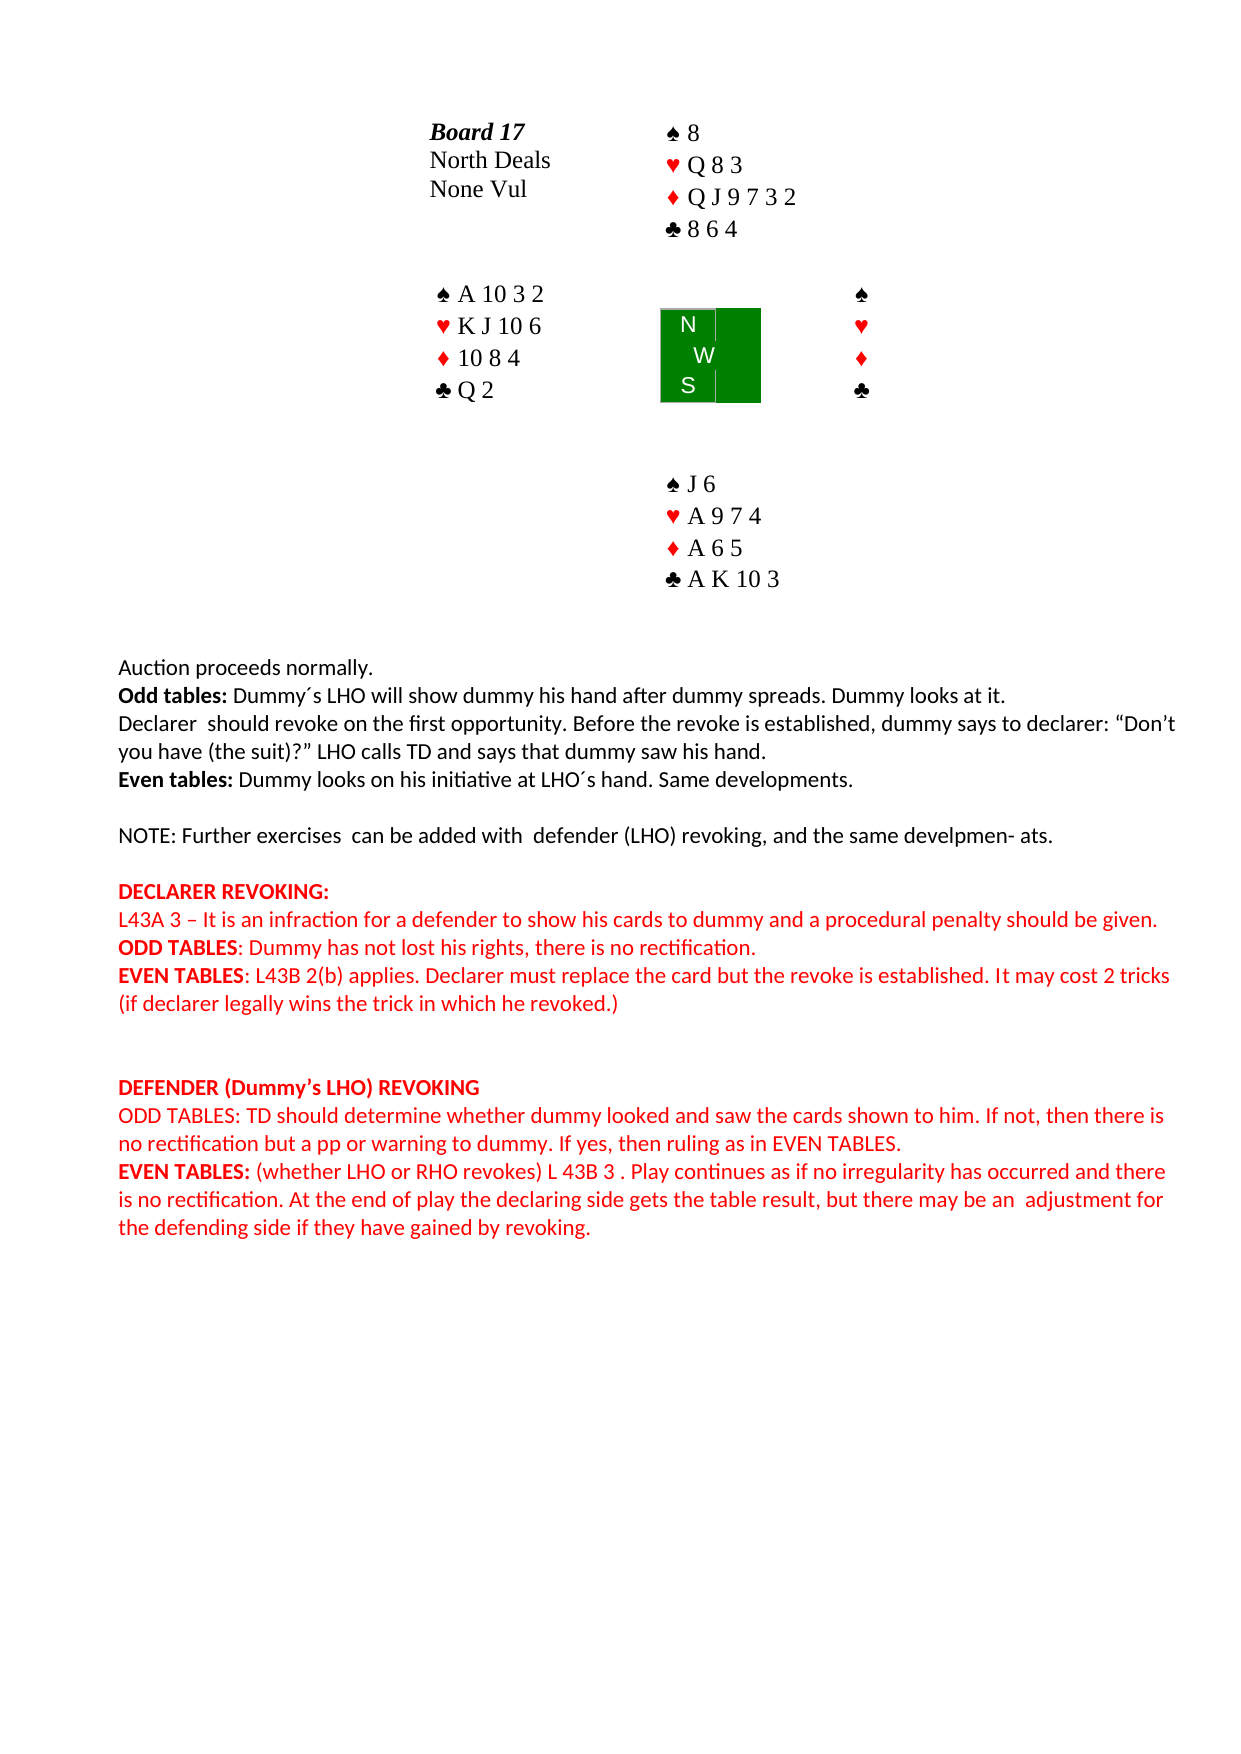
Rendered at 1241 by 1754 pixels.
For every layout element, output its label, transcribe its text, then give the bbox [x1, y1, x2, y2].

table_cell [747, 341, 761, 370]
table_header [823, 276, 847, 435]
table_cell ♣ [661, 563, 686, 595]
table_cell W [661, 341, 747, 370]
table_cell [659, 466, 872, 625]
table_cell ♥ [849, 310, 872, 341]
table_cell A 6 5 [686, 531, 781, 563]
table_cell Q 2 [456, 373, 546, 405]
table_cell [659, 275, 821, 466]
table_cell ♦ [661, 180, 686, 212]
text Declarer should revoke on the first opportunity. Before the revoke is established, dummy says to declarer: “Don’t you have (the suit)?” LHO calls TD and says that dummy saw his hand. [118, 709, 1181, 765]
text ODD TABLES: Dummy has not lost his rights, there is no rectification. [118, 933, 1181, 961]
text Even tables: Dummy looks on his initiative at LHO´s hand. Same developments. [118, 765, 1181, 793]
table_header [548, 276, 572, 435]
table_cell ♣ [661, 212, 686, 244]
table_cell ♥ [661, 149, 686, 180]
table_cell A 9 7 4 [686, 499, 781, 531]
table_cell Q 8 3 [686, 149, 798, 180]
table_cell ♥ [661, 499, 686, 531]
text Odd tables: Dummy´s LHO will show dummy his hand after dummy spreads. Dummy looks at it. [118, 681, 1181, 709]
table_header Board 17 North Deals None Vul [428, 115, 659, 274]
table_cell ♣ [849, 373, 872, 405]
table_cell [821, 275, 872, 466]
table_header [429, 276, 547, 435]
text DECLARER REVOKING: [118, 877, 1181, 905]
table_cell ♥ [431, 310, 456, 341]
table_cell ♦ [431, 341, 456, 373]
table_cell ♦ [661, 531, 686, 563]
table_header J 6 [686, 467, 781, 499]
table_cell 8 6 4 [686, 212, 798, 244]
table_cell A K 10 3 [686, 563, 781, 595]
table_cell Q J 9 7 3 2 [686, 180, 798, 212]
table_header A 10 3 2 [456, 278, 546, 309]
table_cell 10 8 4 [456, 341, 546, 373]
text L43A 3 – It is an infraction for a defender to show his cards to dummy and a procedural penalty should be given. [118, 905, 1181, 933]
table_header ♠ [431, 278, 456, 309]
table_cell K J 10 6 [456, 310, 546, 341]
text EVEN TABLES: L43B 2(b) applies. Declarer must replace the card but the revoke is established. It may cost 2 tricks (if declarer legally wins the trick in which he revoked.) [118, 961, 1181, 1017]
table_cell ♦ [849, 341, 872, 373]
table_cell [428, 275, 659, 466]
table_header 8 [686, 117, 798, 148]
table_cell [428, 466, 659, 625]
text NOTE: Further exercises can be added with defender (LHO) revoking, and the same develpmen- ats. [118, 821, 1181, 849]
table_header [659, 115, 872, 274]
table_header ♠ [849, 278, 872, 309]
table_header ♠ [661, 117, 686, 148]
text DEFENDER (Dummy’s LHO) REVOKING [118, 1073, 1181, 1101]
text EVEN TABLES: (whether LHO or RHO revokes) L 43B 3 . Play continues as if no irregularity has occurred and there is no rectification. At the end of play the declaring side gets the table result, but there may be an adjustment for the defending side if they have gained by revoking. [118, 1157, 1181, 1242]
text Auction proceeds normally. [118, 653, 1181, 681]
table_header ♠ [661, 467, 686, 499]
table_cell S [661, 370, 715, 402]
table_header N [661, 310, 715, 341]
table_header [848, 276, 872, 435]
table_cell ♣ [431, 373, 456, 405]
text ODD TABLES: TD should determine whether dummy looked and saw the cards shown to him. If not, then there is no rectification but a pp or warning to dummy. If yes, then ruling as in EVEN TABLES. [118, 1101, 1181, 1157]
